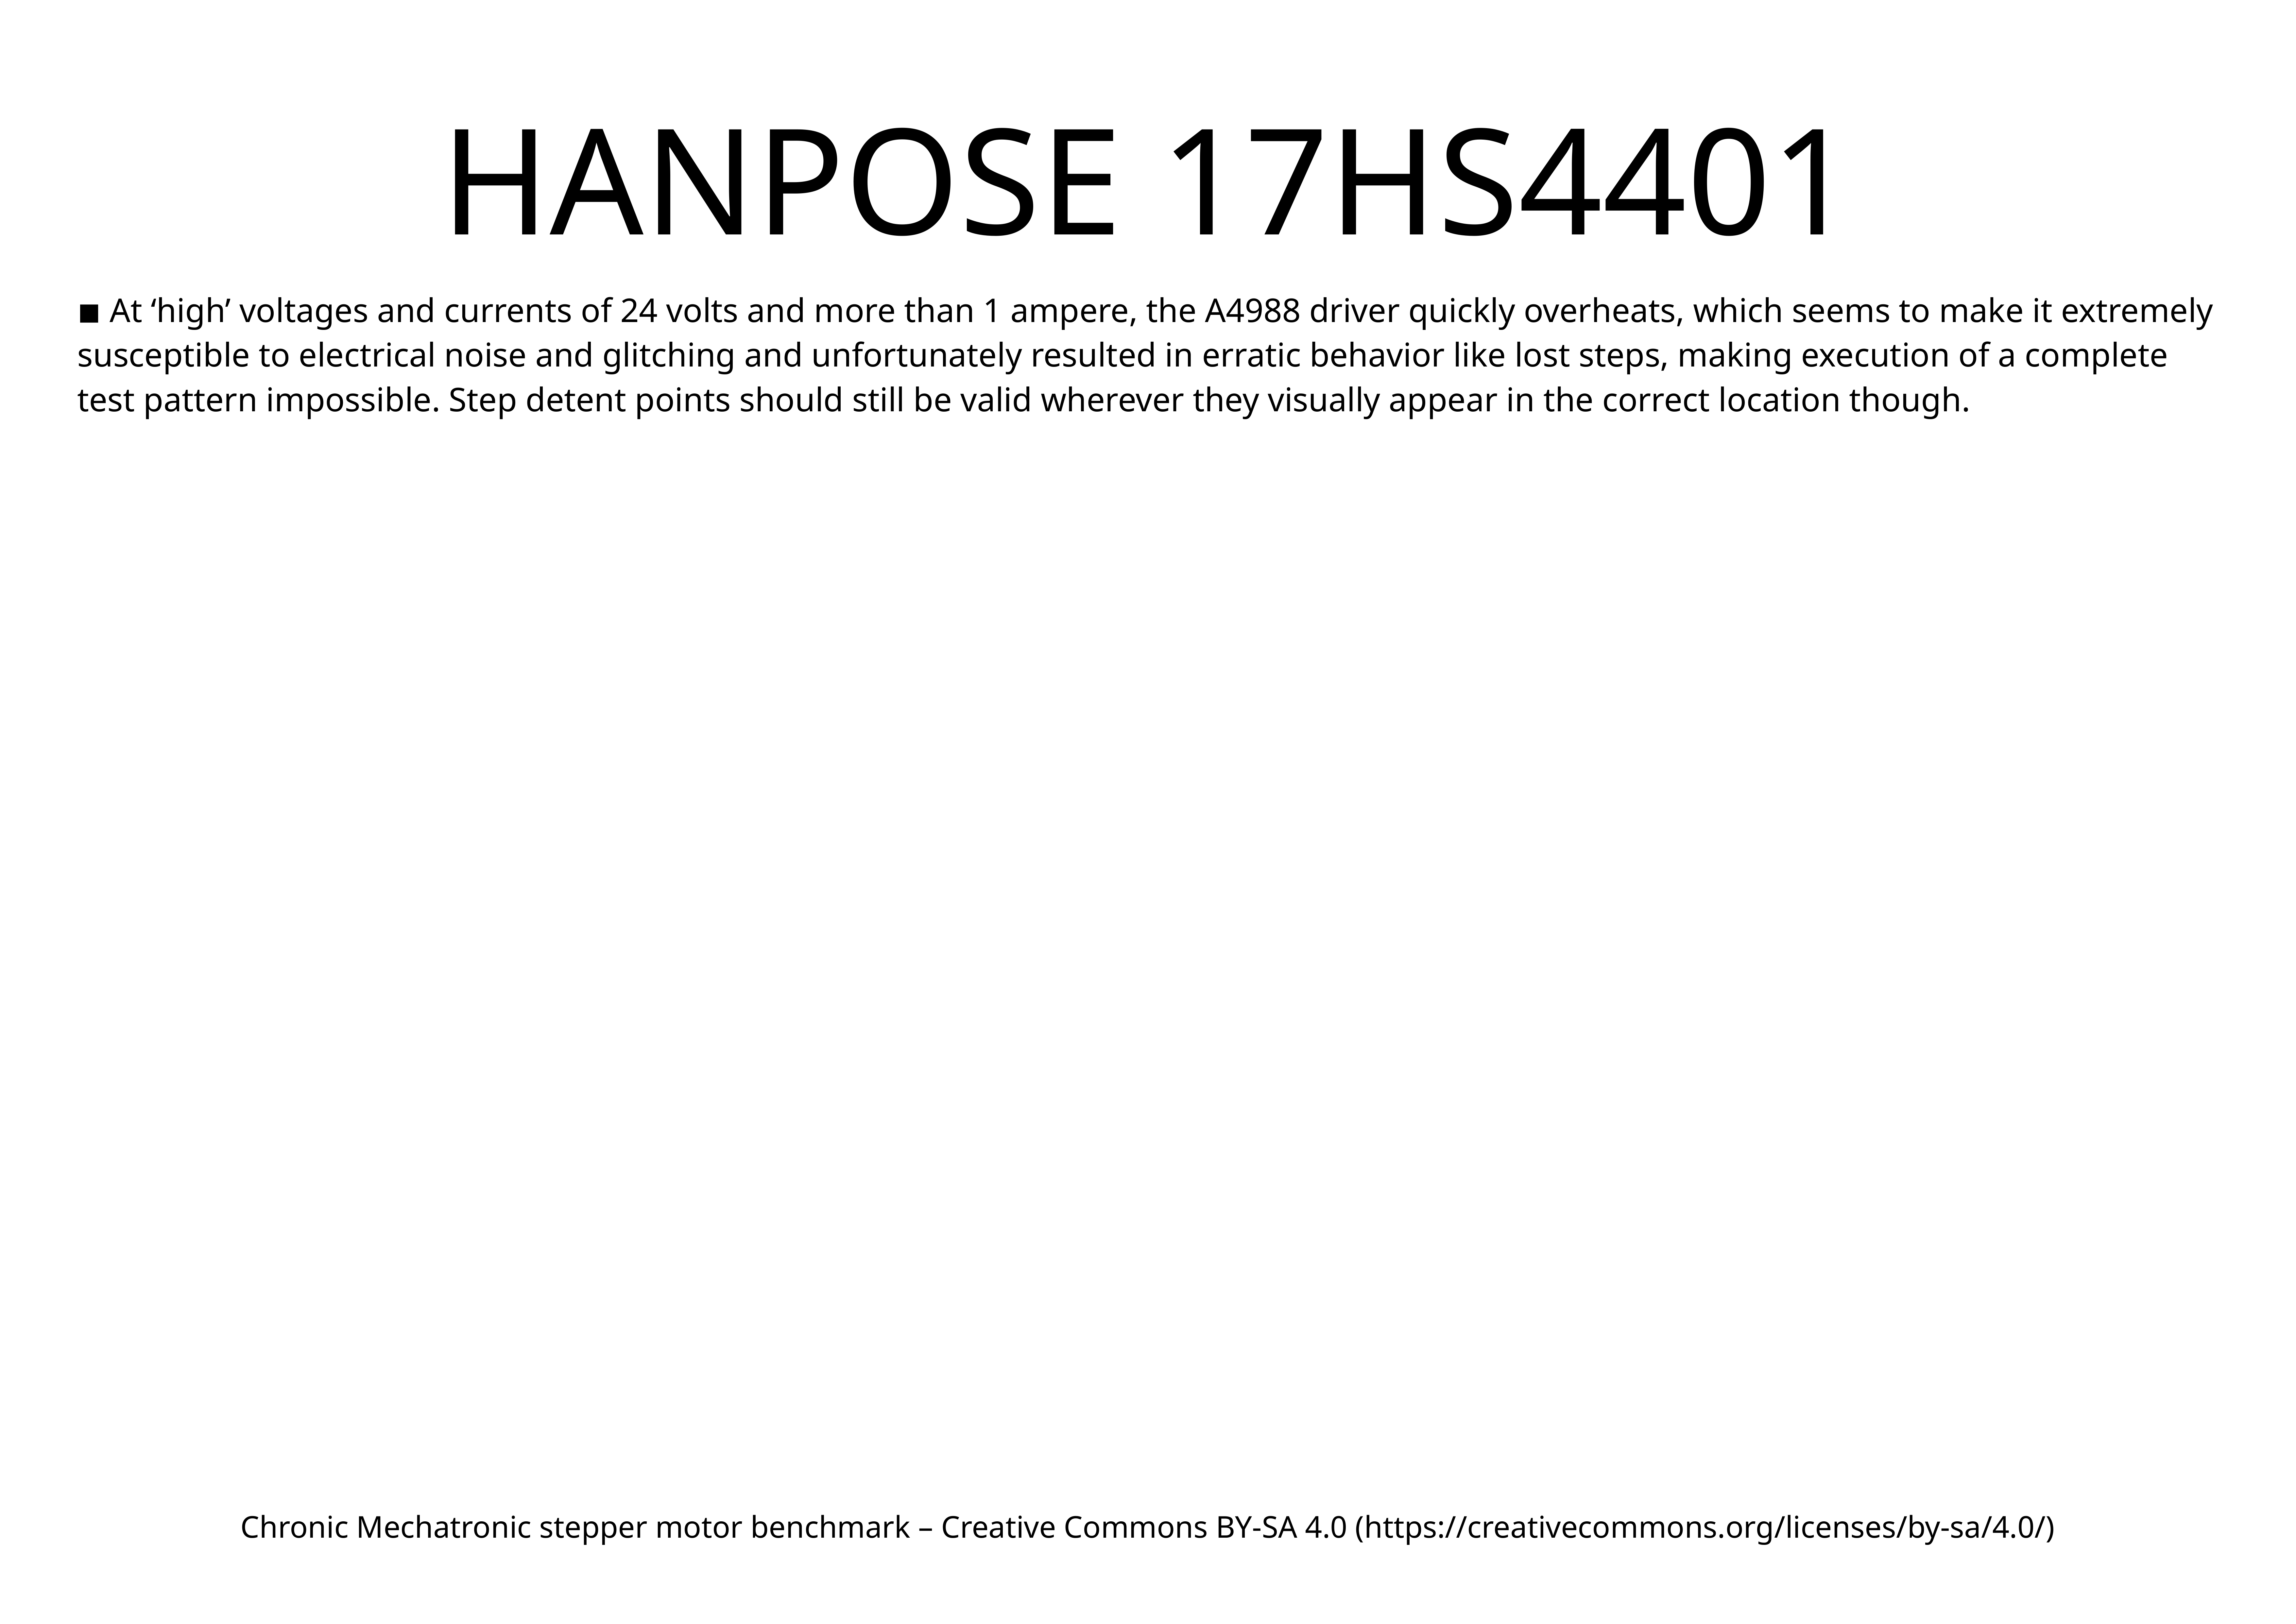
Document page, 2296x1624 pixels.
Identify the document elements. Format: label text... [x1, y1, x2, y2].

text ◾ At ‘high’ voltages and currents of 24 volts and more than 1 ampere, the A4988 driver quickly overheats, which seems to make it extremely susceptible to electrical noise and glitching and unfortunately resulted in erratic behavior like lost steps, making execution of a complete test pattern impossible. Step detent points should still be valid wherever they visually appear in the correct location though. [77, 287, 2219, 421]
